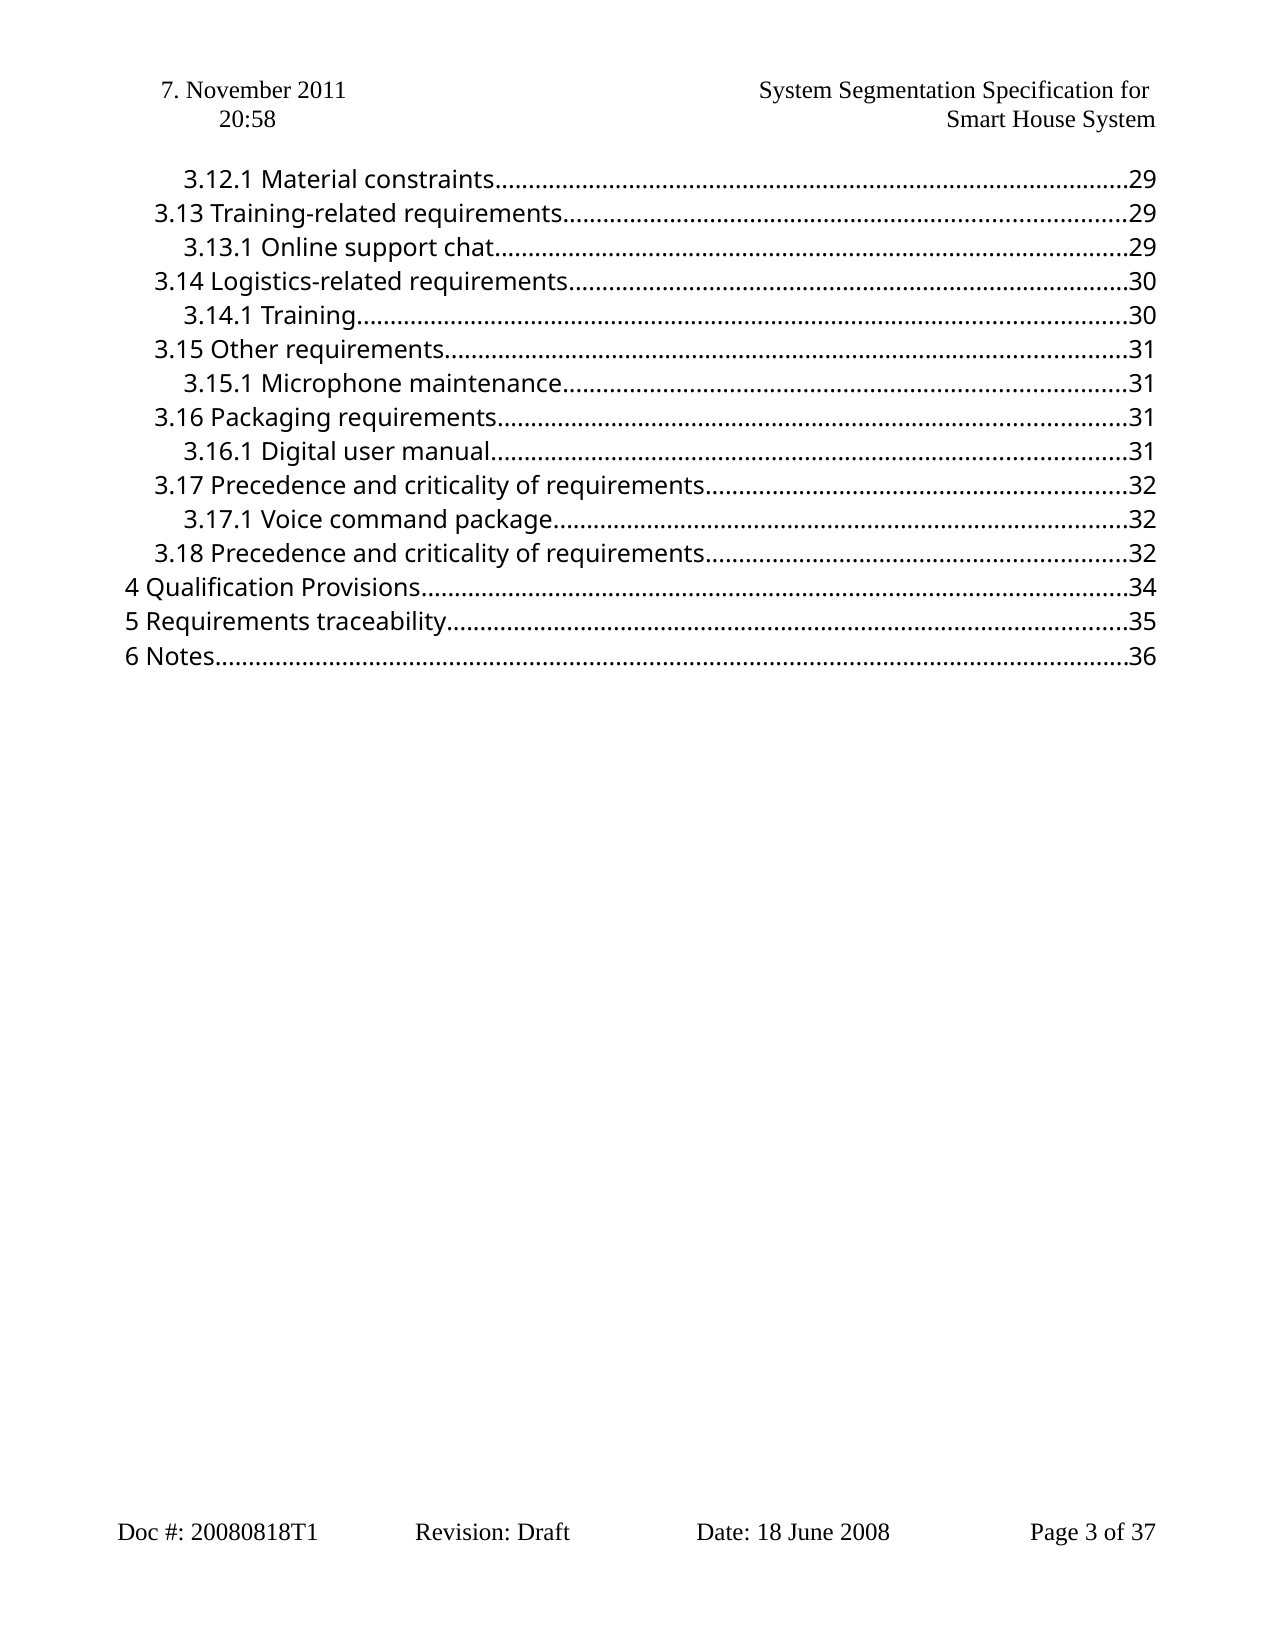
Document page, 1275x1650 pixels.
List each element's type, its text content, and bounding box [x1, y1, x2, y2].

text 3.17 Precedence and criticality of requirements 32 [148, 468, 1157, 502]
text 3.15.1 Microphone maintenance 31 [177, 366, 1157, 400]
text 3.13 Training-related requirements 29 [148, 195, 1157, 229]
text 6 Notes 36 [118, 638, 1157, 672]
text 5 Requirements traceability 35 [118, 604, 1157, 638]
text 3.16 Packaging requirements 31 [148, 400, 1157, 434]
text 3.14 Logistics-related requirements 30 [148, 263, 1157, 297]
text 4 Qualification Provisions 34 [118, 570, 1157, 604]
text 3.13.1 Online support chat 29 [177, 229, 1157, 263]
text 3.17.1 Voice command package 32 [177, 502, 1157, 536]
text 3.14.1 Training 30 [177, 297, 1157, 332]
text 3.16.1 Digital user manual 31 [177, 434, 1157, 468]
text 3.12.1 Material constraints 29 [177, 161, 1157, 195]
text 3.18 Precedence and criticality of requirements 32 [148, 536, 1157, 570]
text 3.15 Other requirements 31 [148, 332, 1157, 366]
